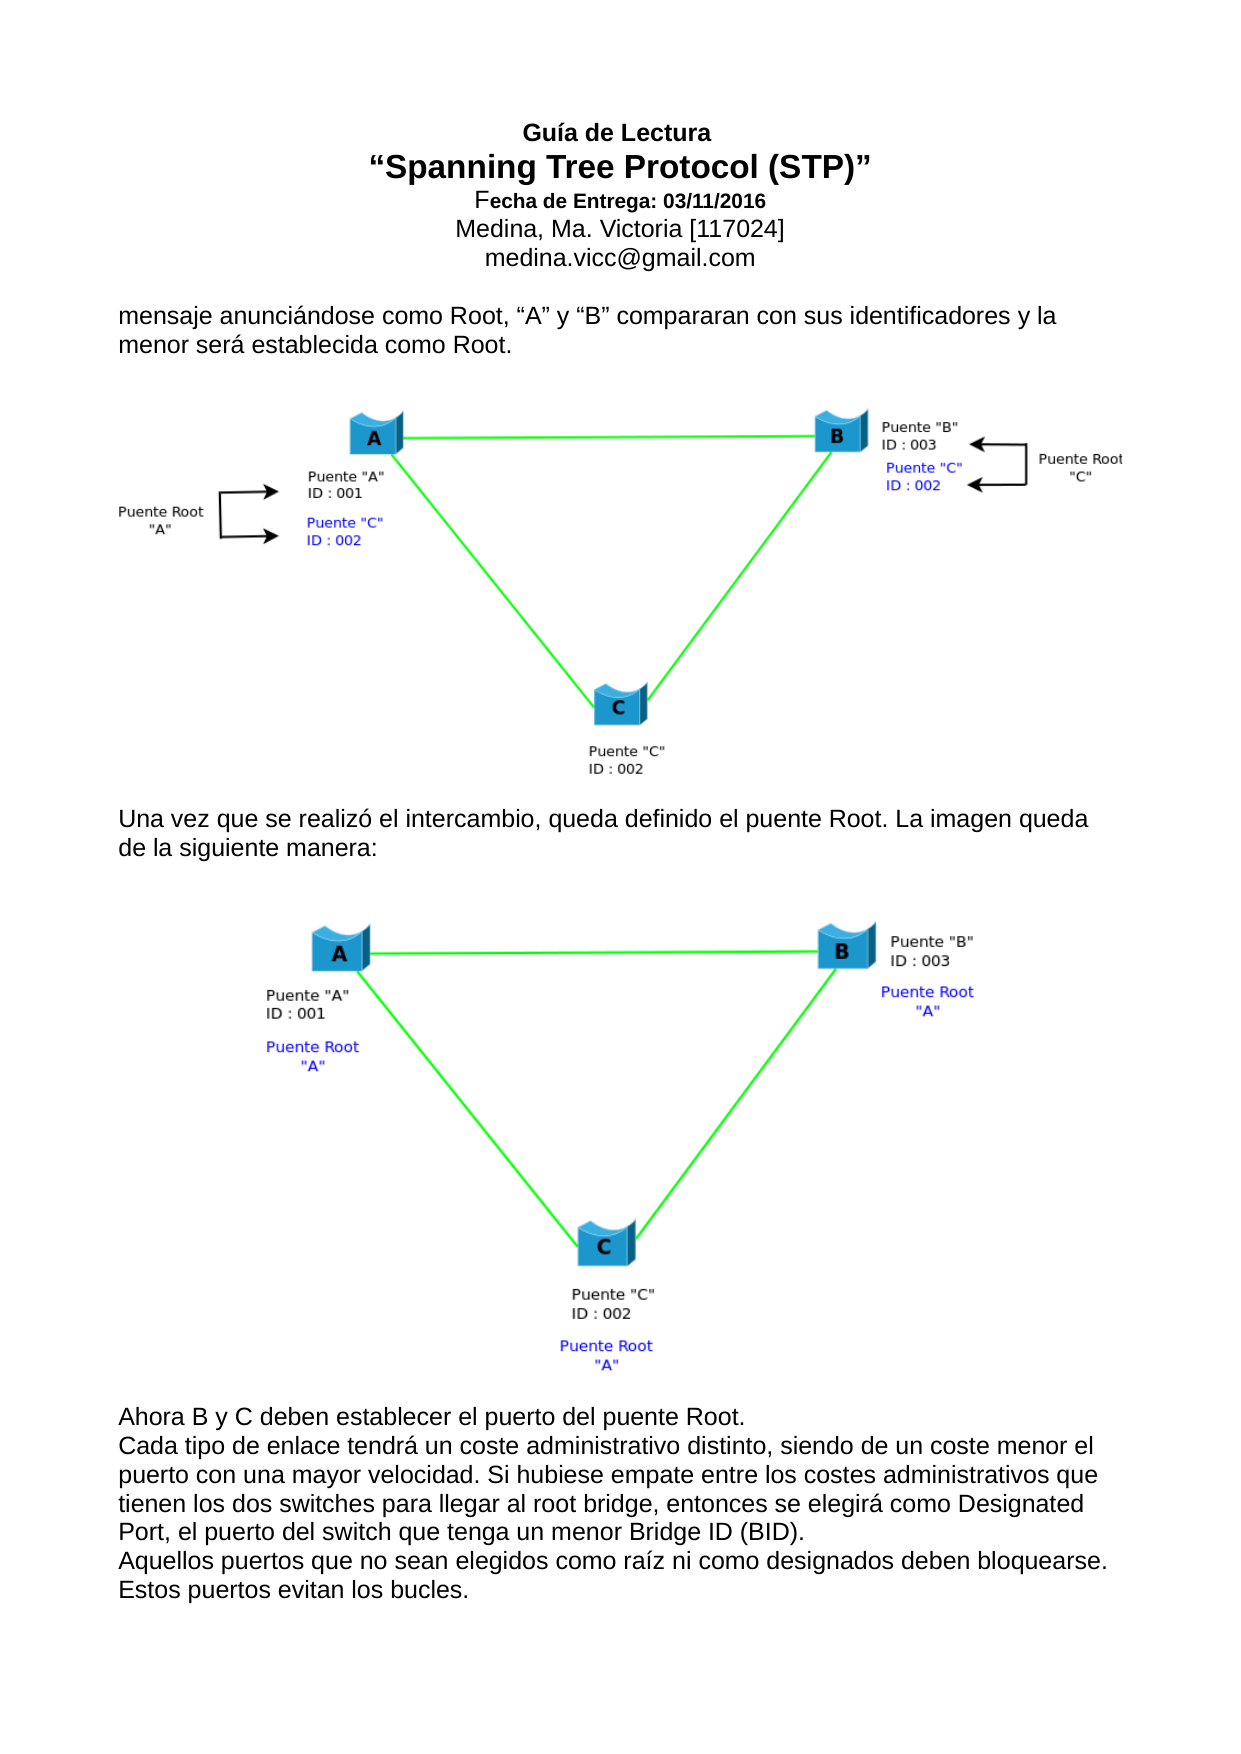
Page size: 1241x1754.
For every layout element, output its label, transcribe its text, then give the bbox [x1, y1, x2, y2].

text mensaje anunciándose como Root, “A” y “B” compararan con sus identificadores y la menor será establecida como Root. [118, 301, 1122, 358]
picture [266, 898, 974, 1374]
text Una vez que se realizó el intercambio, queda definido el puente Root. La imagen queda de la siguiente manera: [118, 804, 1122, 861]
picture [118, 387, 1123, 776]
text Cada tipo de enlace tendrá un coste administrativo distinto, siendo de un coste menor el puerto con una mayor velocidad. Si hubiese empate entre los costes administrativos que tienen los dos switches para llegar al root bridge, entonces se elegirá como Designated Port, el puerto del switch que tenga un menor Bridge ID (BID). [118, 1431, 1122, 1546]
text Ahora B y C deben establecer el puerto del puente Root. [118, 1402, 1122, 1431]
text Aquellos puertos que no sean elegidos como raíz ni como designados deben bloquearse. Estos puertos evitan los bucles. [118, 1546, 1122, 1603]
